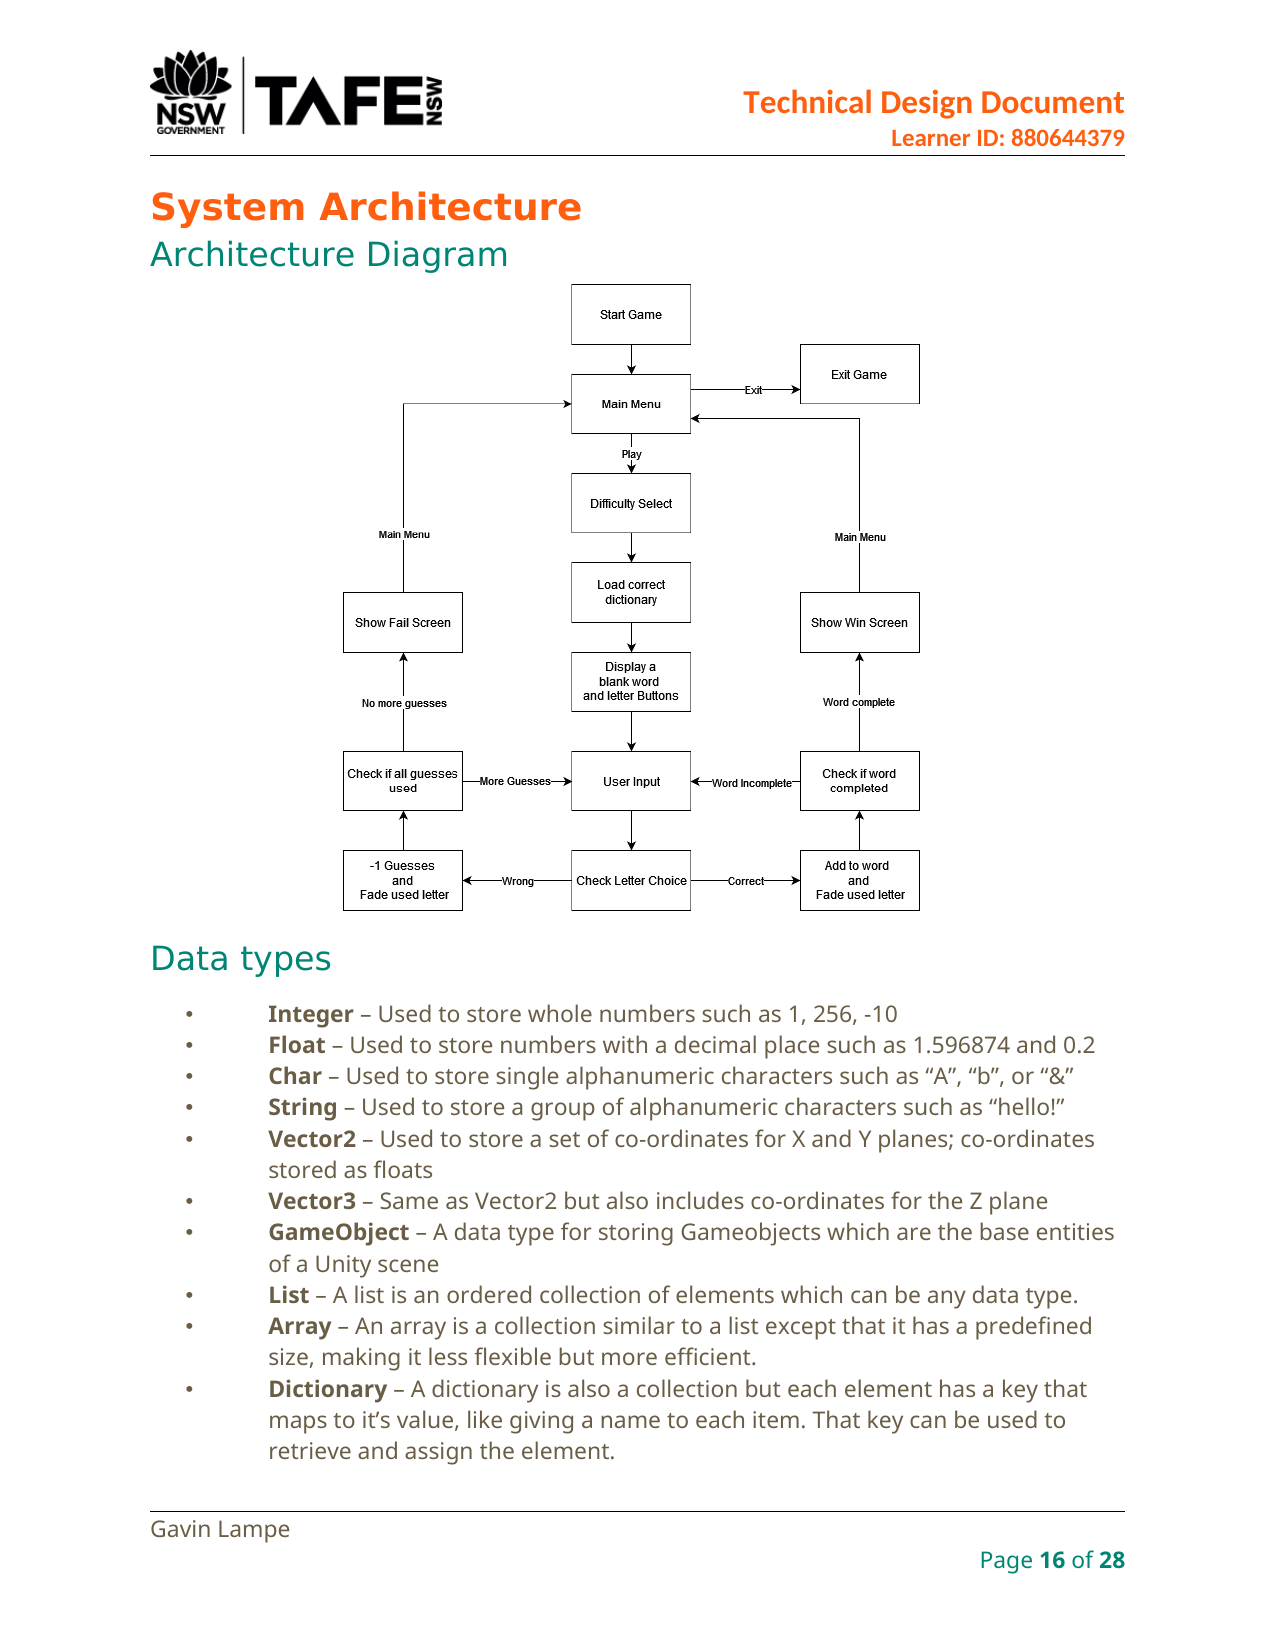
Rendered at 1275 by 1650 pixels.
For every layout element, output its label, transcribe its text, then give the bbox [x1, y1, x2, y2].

picture [333, 274, 929, 920]
subtitle System Architecture [150, 185, 1125, 229]
list String – Used to store a group of alphanumeric characters such as “hello!” [185, 1091, 1125, 1123]
picture [150, 50, 442, 134]
list GameObject – A data type for storing Gameobjects which are the base entities of a Unity scene [185, 1216, 1125, 1279]
list List – A list is an ordered collection of elements which can be any data type. [185, 1279, 1125, 1310]
list Char – Used to store single alphanumeric characters such as “A”, “b”, or “&” [185, 1060, 1125, 1091]
list Vector2 – Used to store a set of co-ordinates for X and Y planes; co-ordinates stored as floats [185, 1123, 1125, 1185]
subtitle Architecture Diagram [150, 235, 1125, 274]
list Float – Used to store numbers with a decimal place such as 1.596874 and 0.2 [185, 1029, 1125, 1060]
list Integer – Used to store whole numbers such as 1, 256, -10 [185, 998, 1125, 1029]
list Vector3 – Same as Vector2 but also includes co-ordinates for the Z plane [185, 1185, 1125, 1216]
list Dictionary – A dictionary is also a collection but each element has a key that maps to it’s value, like giving a name to each item. That key can be used to retrieve and assign the element. [185, 1373, 1125, 1466]
subtitle Data types [150, 293, 1125, 978]
list Array – An array is a collection similar to a list except that it has a predefined size, making it less flexible but more efficient. [185, 1310, 1125, 1373]
